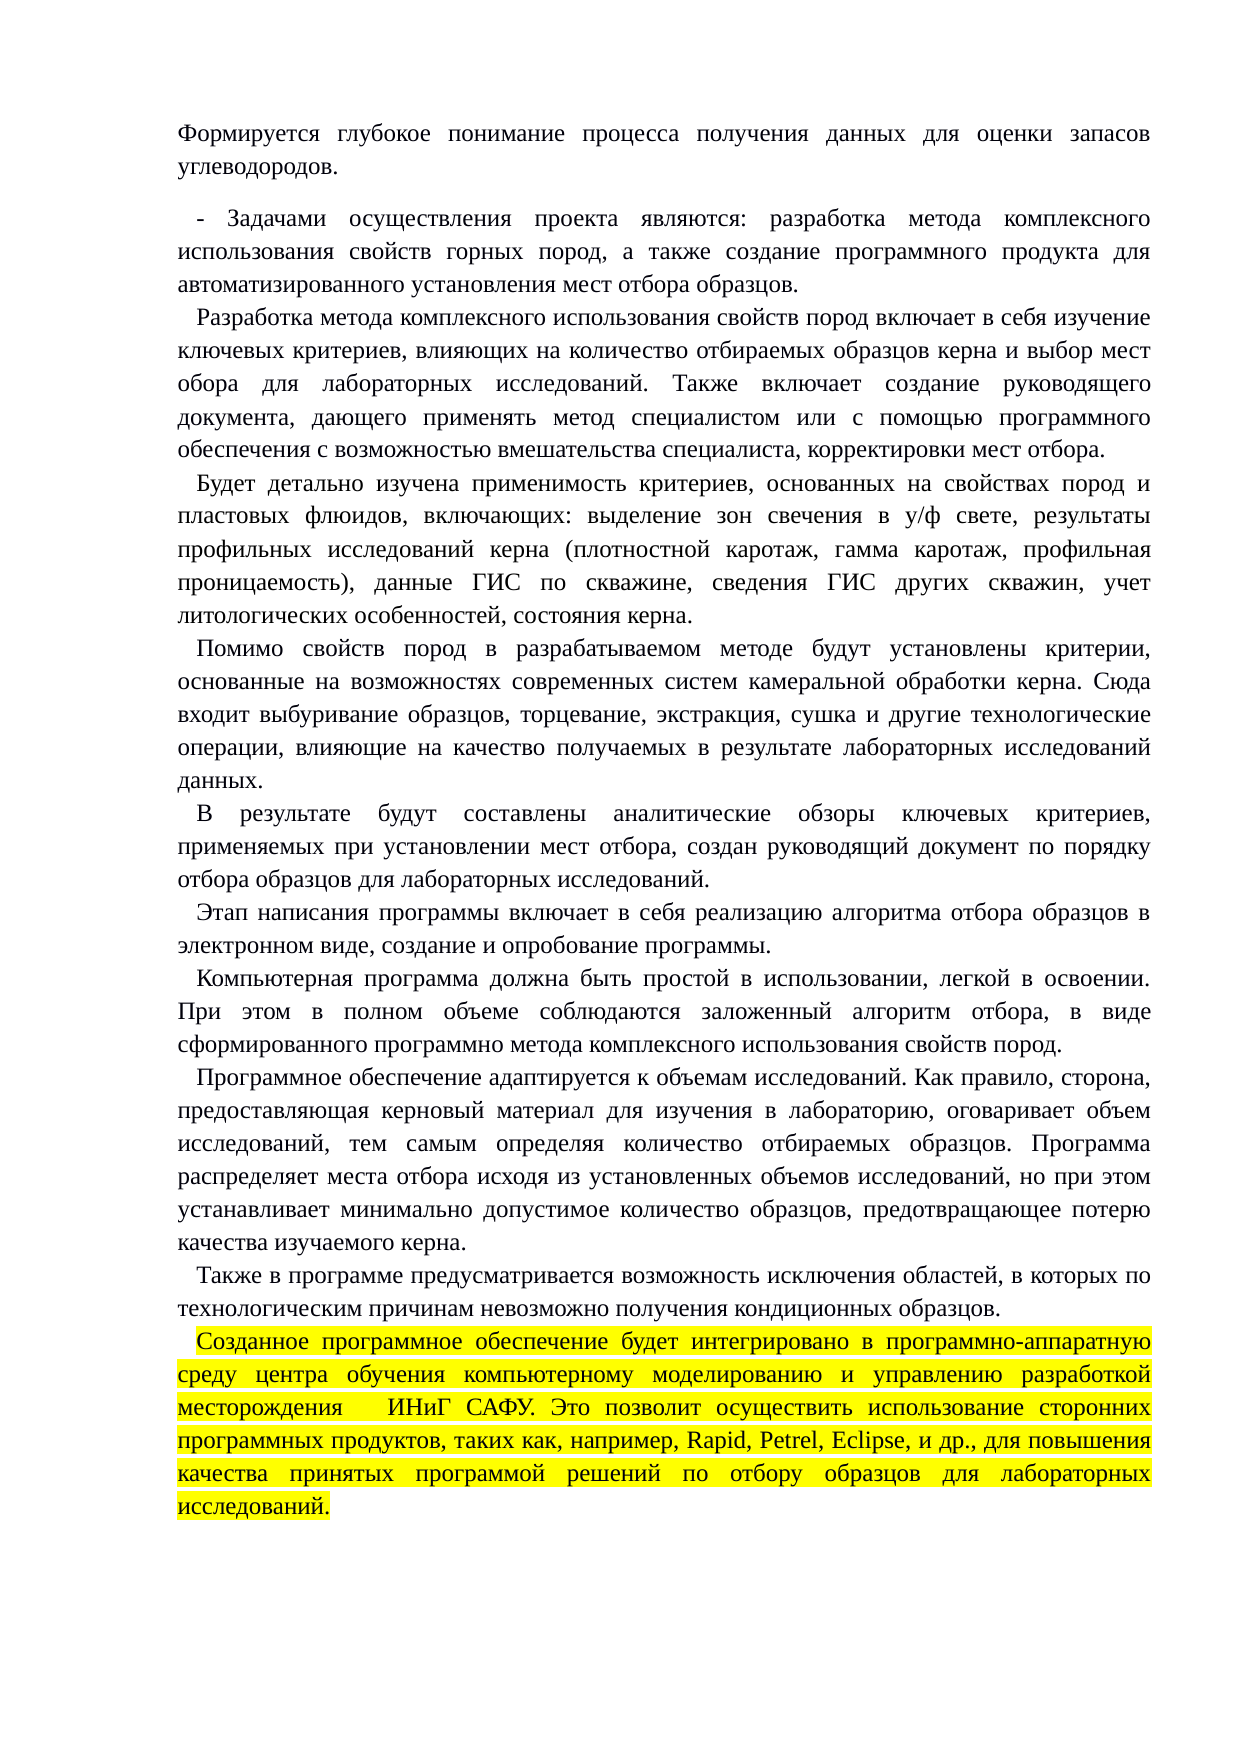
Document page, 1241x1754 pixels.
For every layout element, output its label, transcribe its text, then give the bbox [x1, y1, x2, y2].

text Этап написания программы включает в себя реализацию алгоритма отбора образцов в электронном виде, создание и опробование программы. [177, 897, 1152, 959]
text Формируется глубокое понимание процесса получения данных для оценки запасов углеводородов. [177, 118, 1152, 180]
text Будет детально изучена применимость критериев, основанных на свойствах пород и пластовых флюидов, включающих: выделение зон свечения в у/ф свете, результаты профильных исследований керна (плотностной каротаж, гамма каротаж, профильная проницаемость), данные ГИС по скважине, сведения ГИС других скважин, учет литологических особенностей, состояния керна. [177, 468, 1152, 628]
text Помимо свойств пород в разрабатываемом методе будут установлены критерии, основанные на возможностях современных систем камеральной обработки керна. Сюда входит выбуривание образцов, торцевание, экстракция, сушка и другие технологические операции, влияющие на качество получаемых в результате лабораторных исследований данных. [177, 633, 1152, 793]
text Компьютерная программа должна быть простой в использовании, легкой в освоении. При этом в полном объеме соблюдаются заложенный алгоритм отбора, в виде сформированного программно метода комплексного использования свойств пород. [177, 963, 1152, 1058]
text Разработка метода комплексного использования свойств пород включает в себя изучение ключевых критериев, влияющих на количество отбираемых образцов керна и выбор мест обора для лабораторных исследований. Также включает создание руководящего документа, дающего применять метод специалистом или с помощью программного обеспечения с возможностью вмешательства специалиста, корректировки мест отбора. [177, 302, 1152, 463]
text В результате будут составлены аналитические обзоры ключевых критериев, применяемых при установлении мест отбора, создан руководящий документ по порядку отбора образцов для лабораторных исследований. [177, 798, 1152, 893]
text - Задачами осуществления проекта являются: разработка метода комплексного использования свойств горных пород, а также создание программного продукта для автоматизированного установления мест отбора образцов. [177, 203, 1152, 298]
text Созданное программное обеспечение будет интегрировано в программно-аппаратную среду центра обучения компьютерному моделированию и управлению разработкой месторождения ИНиГ САФУ. Это позволит осуществить использование сторонних программных продуктов, таких как, например, Rapid, Petrel, Eclipse, и др., для повышения качества принятых программой решений по отбору образцов для лабораторных исследований. [177, 1326, 1152, 1520]
text Также в программе предусматривается возможность исключения областей, в которых по технологическим причинам невозможно получения кондиционных образцов. [177, 1260, 1152, 1322]
text Программное обеспечение адаптируется к объемам исследований. Как правило, сторона, предоставляющая керновый материал для изучения в лабораторию, оговаривает объем исследований, тем самым определяя количество отбираемых образцов. Программа распределяет места отбора исходя из установленных объемов исследований, но при этом устанавливает минимально допустимое количество образцов, предотвращающее потерю качества изучаемого керна. [177, 1062, 1152, 1256]
